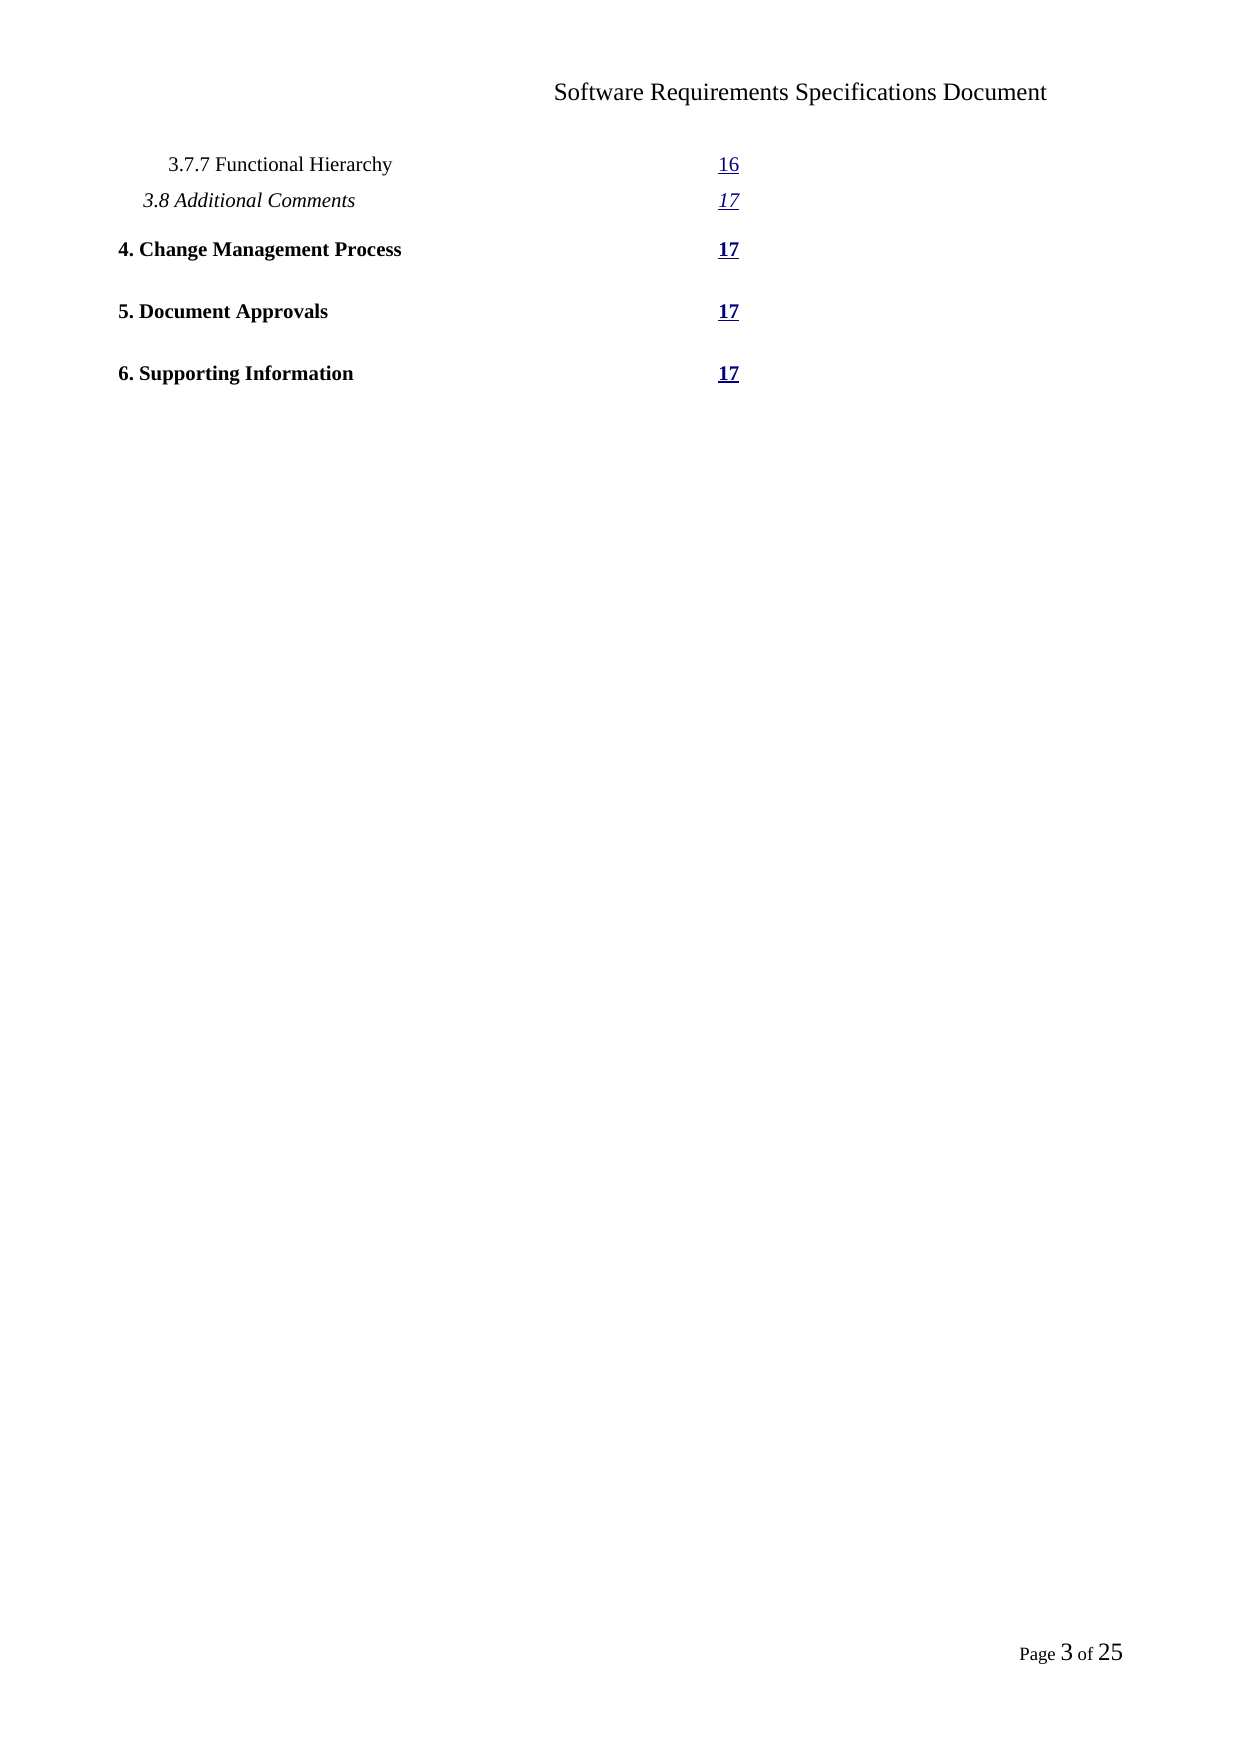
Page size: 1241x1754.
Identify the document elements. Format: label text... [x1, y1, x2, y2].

text 4. Change Management Process 17 [118, 237, 1047, 261]
text 5. Document Approvals 17 [118, 299, 1047, 323]
text 3.8 Additional Comments 17 [143, 188, 1047, 212]
text 3.7.7 Functional Hierarchy 16 [168, 152, 1047, 176]
text 6. Supporting Information 17 [118, 361, 1047, 384]
